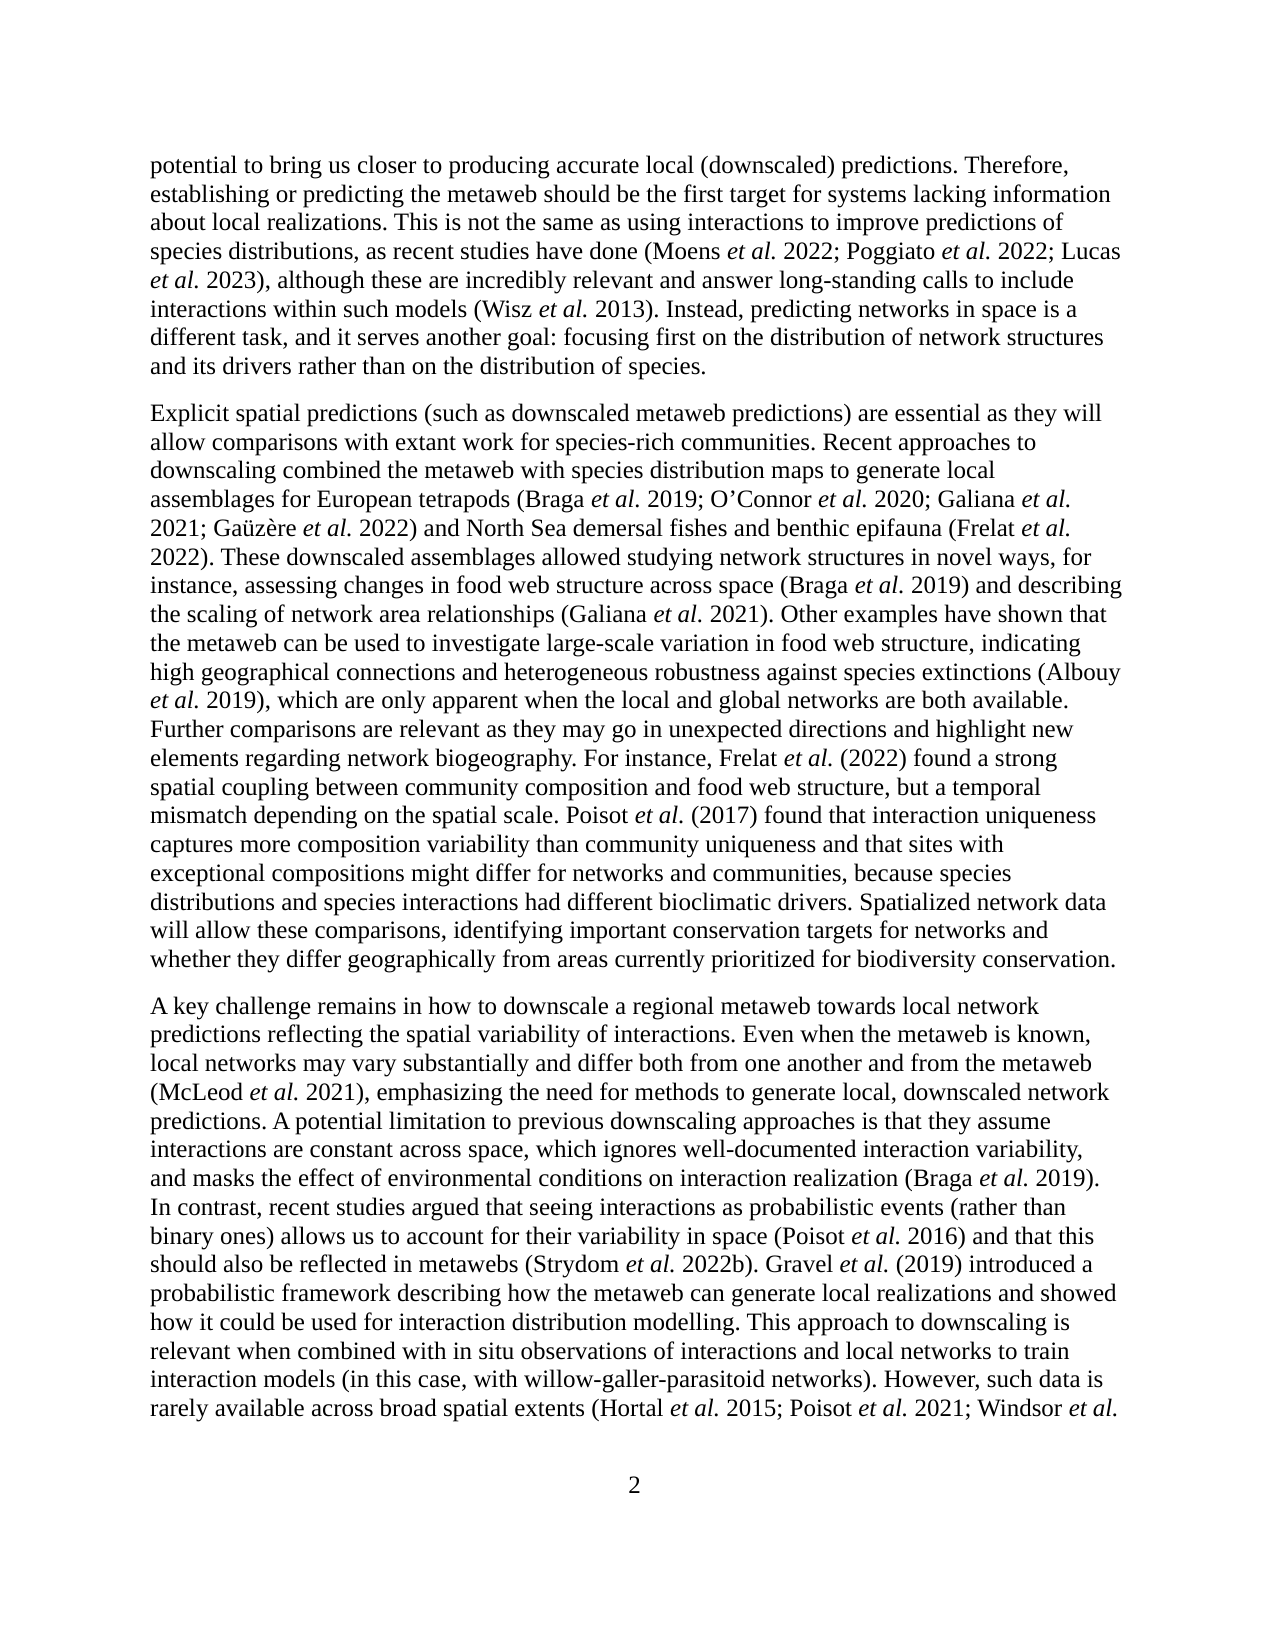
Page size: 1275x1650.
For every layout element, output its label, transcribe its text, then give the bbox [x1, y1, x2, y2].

text potential to bring us closer to producing accurate local (downscaled) predictions. Therefore, establishing or predicting the metaweb should be the first target for systems lacking information about local realizations. This is not the same as using interactions to improve predictions of species distributions, as recent studies have done (Moens et al. 2022; Poggiato et al. 2022; Lucas et al. 2023), although these are incredibly relevant and answer long-standing calls to include interactions within such models (Wisz et al. 2013). Instead, predicting networks in space is a different task, and it serves another goal: focusing first on the distribution of network structures and its drivers rather than on the distribution of species. [150, 150, 1125, 380]
text Explicit spatial predictions (such as downscaled metaweb predictions) are essential as they will allow comparisons with extant work for species-rich communities. Recent approaches to downscaling combined the metaweb with species distribution maps to generate local assemblages for European tetrapods (Braga et al. 2019; O’Connor et al. 2020; Galiana et al. 2021; Gaüzère et al. 2022) and North Sea demersal fishes and benthic epifauna (Frelat et al. 2022). These downscaled assemblages allowed studying network structures in novel ways, for instance, assessing changes in food web structure across space (Braga et al. 2019) and describing the scaling of network area relationships (Galiana et al. 2021). Other examples have shown that the metaweb can be used to investigate large-scale variation in food web structure, indicating high geographical connections and heterogeneous robustness against species extinctions (Albouy et al. 2019), which are only apparent when the local and global networks are both available. Further comparisons are relevant as they may go in unexpected directions and highlight new elements regarding network biogeography. For instance, Frelat et al. (2022) found a strong spatial coupling between community composition and food web structure, but a temporal mismatch depending on the spatial scale. Poisot et al. (2017) found that interaction uniqueness captures more composition variability than community uniqueness and that sites with exceptional compositions might differ for networks and communities, because species distributions and species interactions had different bioclimatic drivers. Spatialized network data will allow these comparisons, identifying important conservation targets for networks and whether they differ geographically from areas currently prioritized for biodiversity conservation. [150, 398, 1125, 973]
text A key challenge remains in how to downscale a regional metaweb towards local network predictions reflecting the spatial variability of interactions. Even when the metaweb is known, local networks may vary substantially and differ both from one another and from the metaweb (McLeod et al. 2021), emphasizing the need for methods to generate local, downscaled network predictions. A potential limitation to previous downscaling approaches is that they assume interactions are constant across space, which ignores well-documented interaction variability, and masks the effect of environmental conditions on interaction realization (Braga et al. 2019). In contrast, recent studies argued that seeing interactions as probabilistic events (rather than binary ones) allows us to account for their variability in space (Poisot et al. 2016) and that this should also be reflected in metawebs (Strydom et al. 2022b). Gravel et al. (2019) introduced a probabilistic framework describing how the metaweb can generate local realizations and showed how it could be used for interaction distribution modelling. This approach to downscaling is relevant when combined with in situ observations of interactions and local networks to train interaction models (in this case, with willow-galler-parasitoid networks). However, such data is rarely available across broad spatial extents (Hortal et al. 2015; Poisot et al. 2021; Windsor et al. [150, 991, 1125, 1422]
